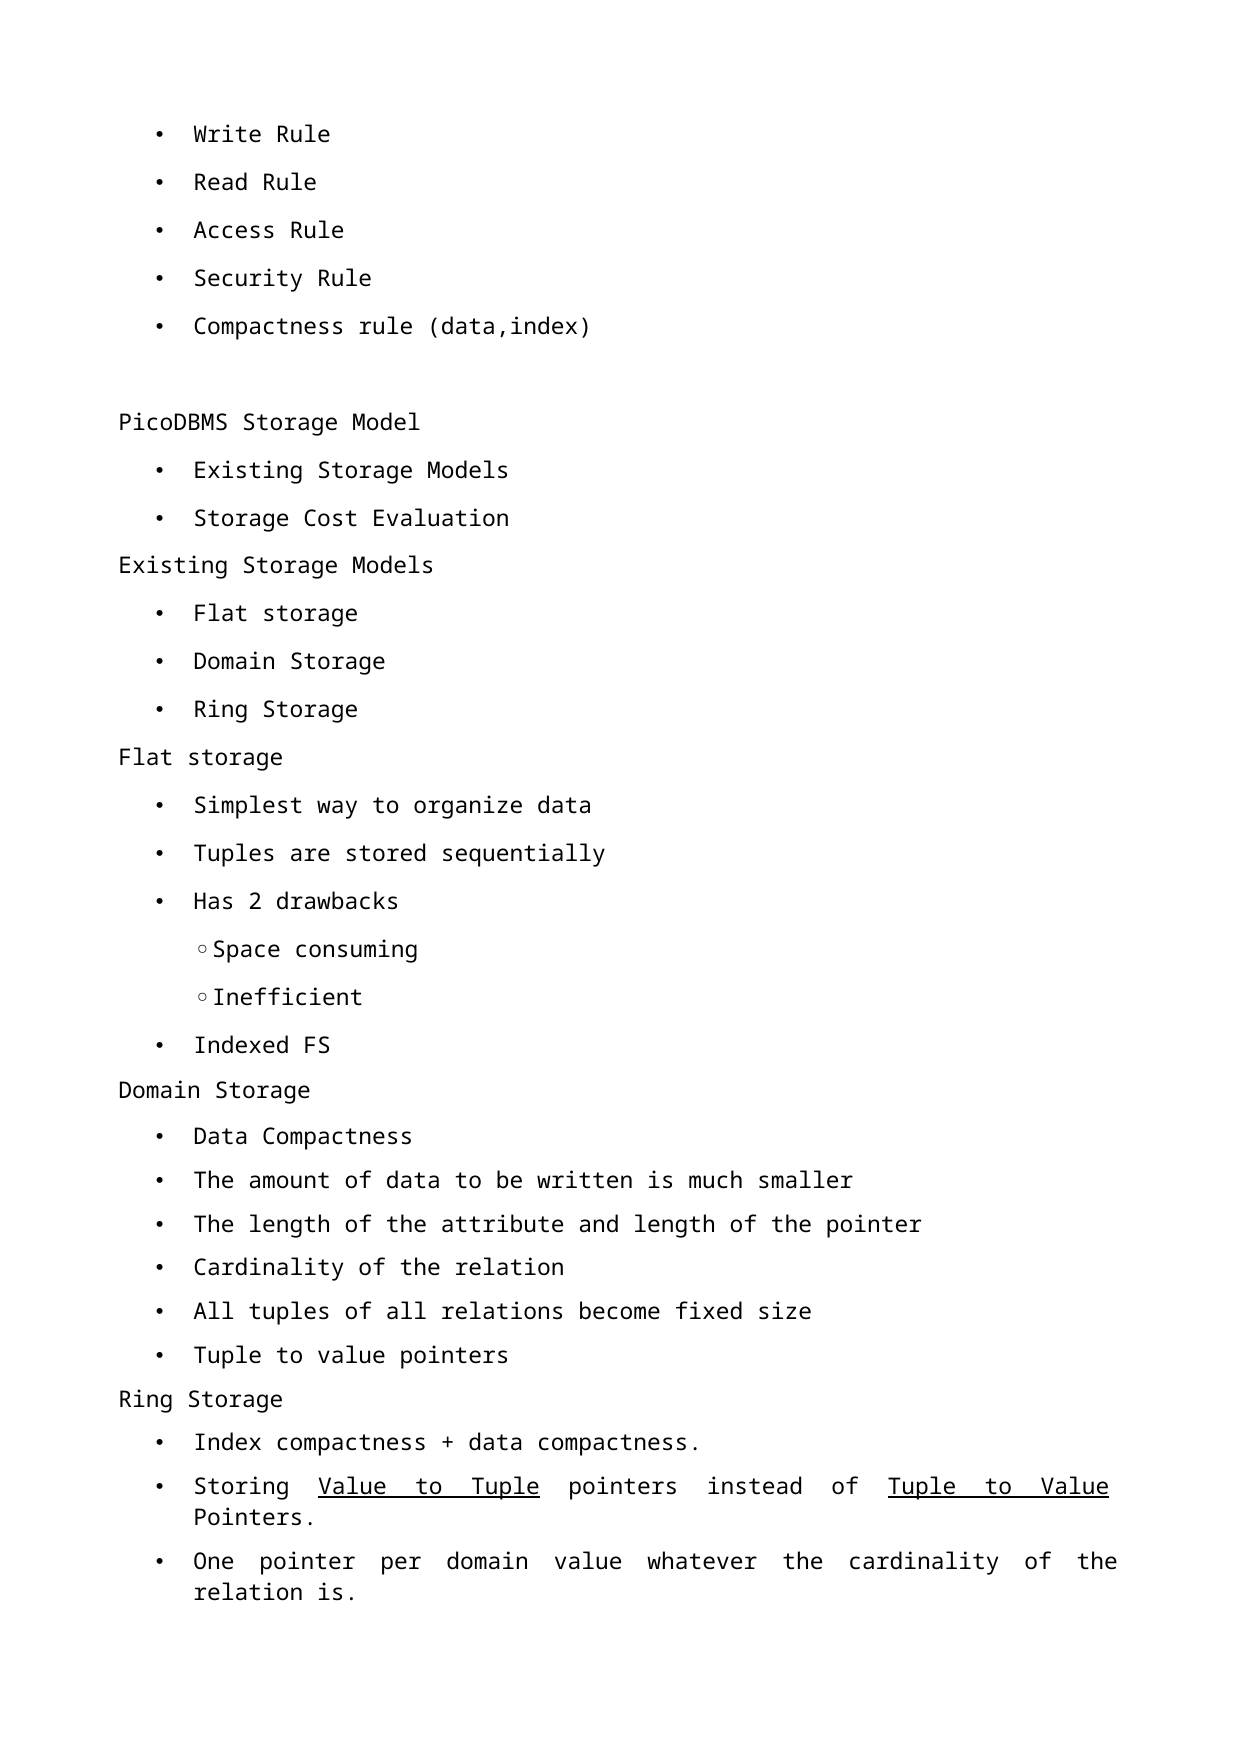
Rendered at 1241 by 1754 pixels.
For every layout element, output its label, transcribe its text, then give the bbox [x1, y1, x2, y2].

list Compactness rule (data,index) [156, 310, 1240, 341]
list All tuples of all relations become fixed size [156, 1295, 1240, 1326]
list Storing Value to Tuple pointers instead of Tuple to Value Pointers. [156, 1470, 1109, 1532]
list Domain Storage [156, 645, 1240, 676]
list Data Compactness [156, 1120, 1240, 1151]
list Security Rule [156, 262, 1240, 293]
list Flat storage [81, 741, 1240, 772]
list Ring Storage [156, 693, 1240, 724]
list Write Rule [156, 118, 1240, 149]
text Ring Storage [118, 1382, 1240, 1414]
text PicoDBMS Storage Model [118, 406, 1240, 437]
list Has 2 drawbacks [156, 885, 1240, 916]
list The amount of data to be written is much smaller [156, 1164, 1240, 1195]
list Existing Storage Models [156, 453, 1240, 485]
list Index compactness + data compactness. [156, 1426, 1240, 1457]
list Read Rule [156, 166, 1240, 197]
list Simplest way to organize data [156, 789, 1240, 820]
list Tuple to value pointers [156, 1339, 1240, 1370]
list Cardinality of the relation [156, 1251, 1240, 1282]
list The length of the attribute and length of the pointer [156, 1207, 1240, 1239]
list Storage Cost Evaluation [156, 501, 1240, 533]
list One pointer per domain value whatever the cardinality of the relation is. [156, 1545, 1118, 1607]
text Existing Storage Models [118, 549, 1240, 581]
list Indexed FS [156, 1028, 1240, 1060]
list Tuples are stored sequentially [156, 837, 1240, 868]
text Domain Storage [118, 1074, 1240, 1106]
list Inefficient [193, 981, 1240, 1012]
list Access Rule [156, 214, 1240, 245]
list Space consuming [193, 933, 1240, 964]
list Flat storage [156, 597, 1240, 628]
